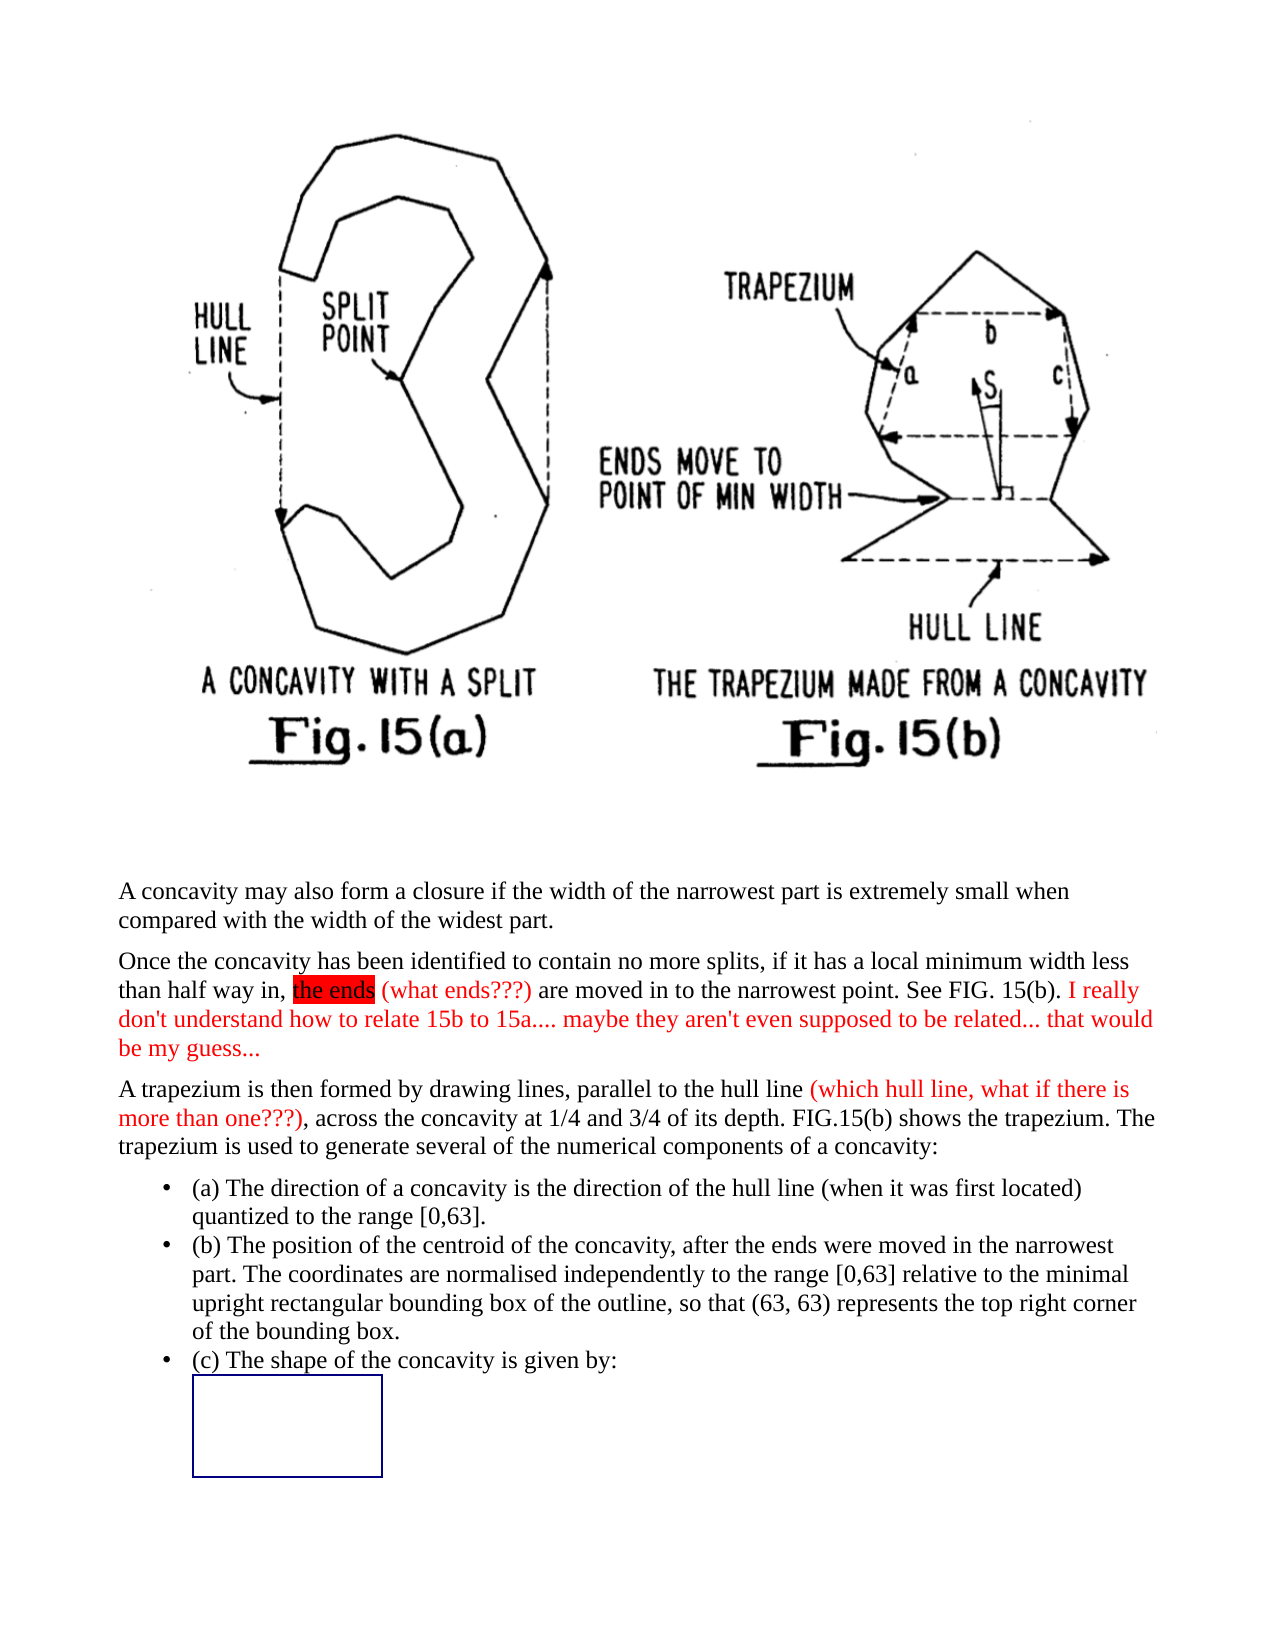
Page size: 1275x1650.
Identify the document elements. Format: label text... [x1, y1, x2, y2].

picture [118, 118, 1157, 794]
list (c) The shape of the concavity is given by: [162, 1345, 1157, 1374]
list (a) The direction of a concavity is the direction of the hull line (when it was first located) quantized to the range [0,63]. [162, 1173, 1157, 1230]
text A trapezium is then formed by drawing lines, parallel to the hull line (which hull line, what if there is more than one???), across the concavity at 1/4 and 3/4 of its depth. FIG.15(b) shows the trapezium. The trapezium is used to generate several of the numerical components of a concavity: [118, 1074, 1157, 1160]
list (b) The position of the centroid of the concavity, after the ends were moved in the narrowest part. The coordinates are normalised independently to the range [0,63] relative to the minimal upright rectangular bounding box of the outline, so that (63, 63) represents the top right corner of the bounding box. [162, 1230, 1157, 1345]
text Once the concavity has been identified to contain no more splits, if it has a local minimum width less than half way in, the ends (what ends???) are moved in to the narrowest point. See FIG. 15(b). I really don't understand how to relate 15b to 15a.... maybe they aren't even supposed to be related... that would be my guess... [118, 946, 1157, 1061]
text A concavity may also form a closure if the width of the narrowest part is extremely small when compared with the width of the widest part. [118, 876, 1157, 934]
